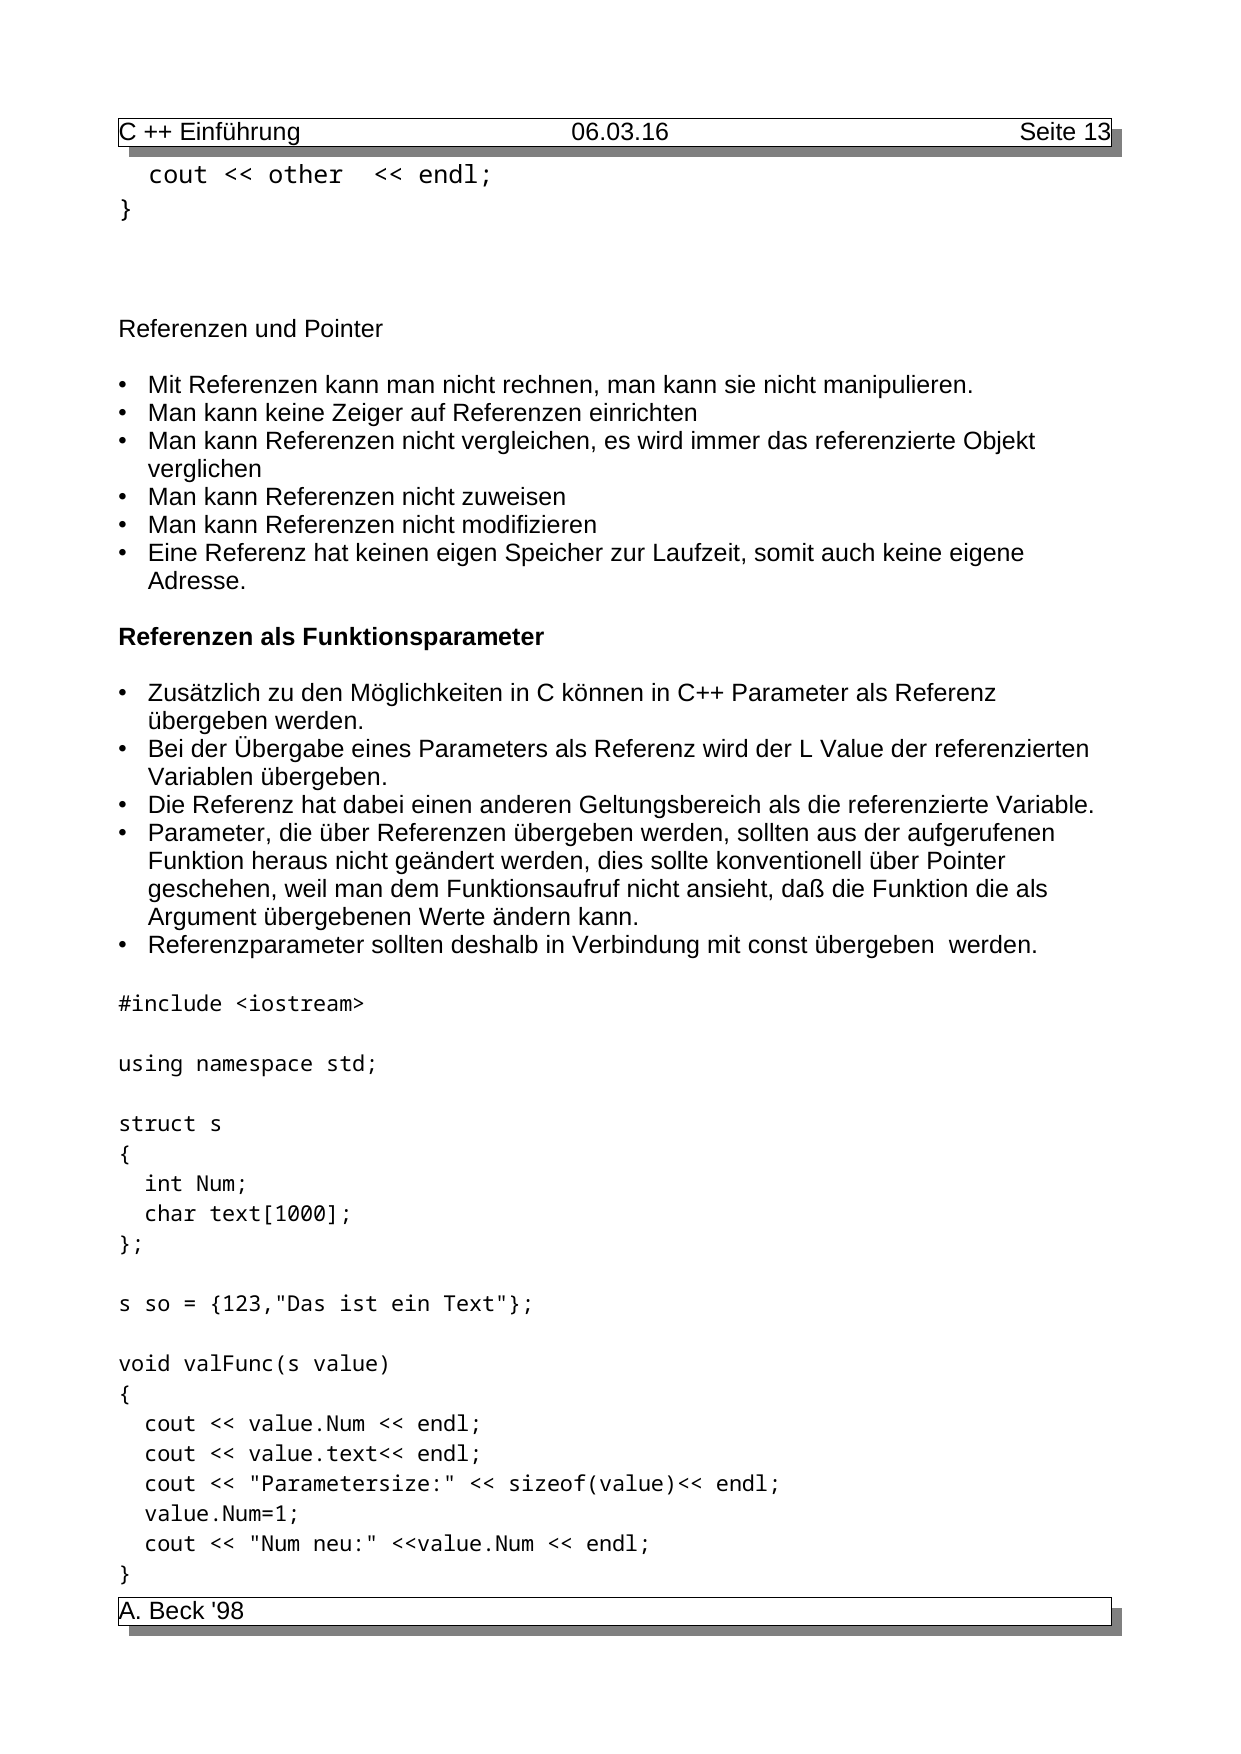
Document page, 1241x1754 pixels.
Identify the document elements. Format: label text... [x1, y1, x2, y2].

list Referenzparameter sollten deshalb in Verbindung mit const übergeben werden. [118, 931, 1122, 959]
text struct s [118, 1107, 1122, 1137]
text cout << "Parametersize:" << sizeof(value)<< endl; [118, 1467, 1122, 1497]
text #include <iostream> [118, 987, 1122, 1017]
text } [118, 1557, 1122, 1587]
text } [118, 191, 1122, 225]
list Bei der Übergabe eines Parameters als Referenz wird der L Value der referenzierten Variablen übergeben. [118, 735, 1122, 791]
text { [118, 1377, 1122, 1407]
list Man kann Referenzen nicht modifizieren [118, 511, 1122, 539]
text cout << value.Num << endl; [118, 1407, 1122, 1437]
text value.Num=1; [118, 1497, 1122, 1527]
list Zusätzlich zu den Möglichkeiten in C können in C++ Parameter als Referenz übergeben werden. [118, 679, 1122, 735]
list Parameter, die über Referenzen übergeben werden, sollten aus der aufgerufenen Funktion heraus nicht geändert werden, dies sollte konventionell über Pointer geschehen, weil man dem Funktionsaufruf nicht ansieht, daß die Funktion die als Argument übergebenen Werte ändern kann. [118, 819, 1122, 931]
text cout << other << endl; [118, 157, 1122, 191]
list Man kann keine Zeiger auf Referenzen einrichten [118, 399, 1122, 427]
list Man kann Referenzen nicht vergleichen, es wird immer das referenzierte Objekt verglichen [118, 427, 1122, 483]
list Man kann Referenzen nicht zuweisen [118, 483, 1122, 511]
text char text[1000]; [118, 1197, 1122, 1227]
text cout << value.text<< endl; [118, 1437, 1122, 1467]
text cout << "Num neu:" <<value.Num << endl; [118, 1527, 1122, 1557]
text Referenzen und Pointer [118, 315, 1122, 343]
list Die Referenz hat dabei einen anderen Geltungsbereich als die referenzierte Variable. [118, 791, 1122, 819]
text s so = {123,"Das ist ein Text"}; [118, 1287, 1122, 1317]
list Mit Referenzen kann man nicht rechnen, man kann sie nicht manipulieren. [118, 371, 1122, 399]
text }; [118, 1227, 1122, 1257]
text { [118, 1137, 1122, 1167]
text Referenzen als Funktionsparameter [118, 623, 1122, 651]
text void valFunc(s value) [118, 1347, 1122, 1377]
text int Num; [118, 1167, 1122, 1197]
list Eine Referenz hat keinen eigen Speicher zur Laufzeit, somit auch keine eigene Adresse. [118, 539, 1122, 595]
text using namespace std; [118, 1047, 1122, 1077]
